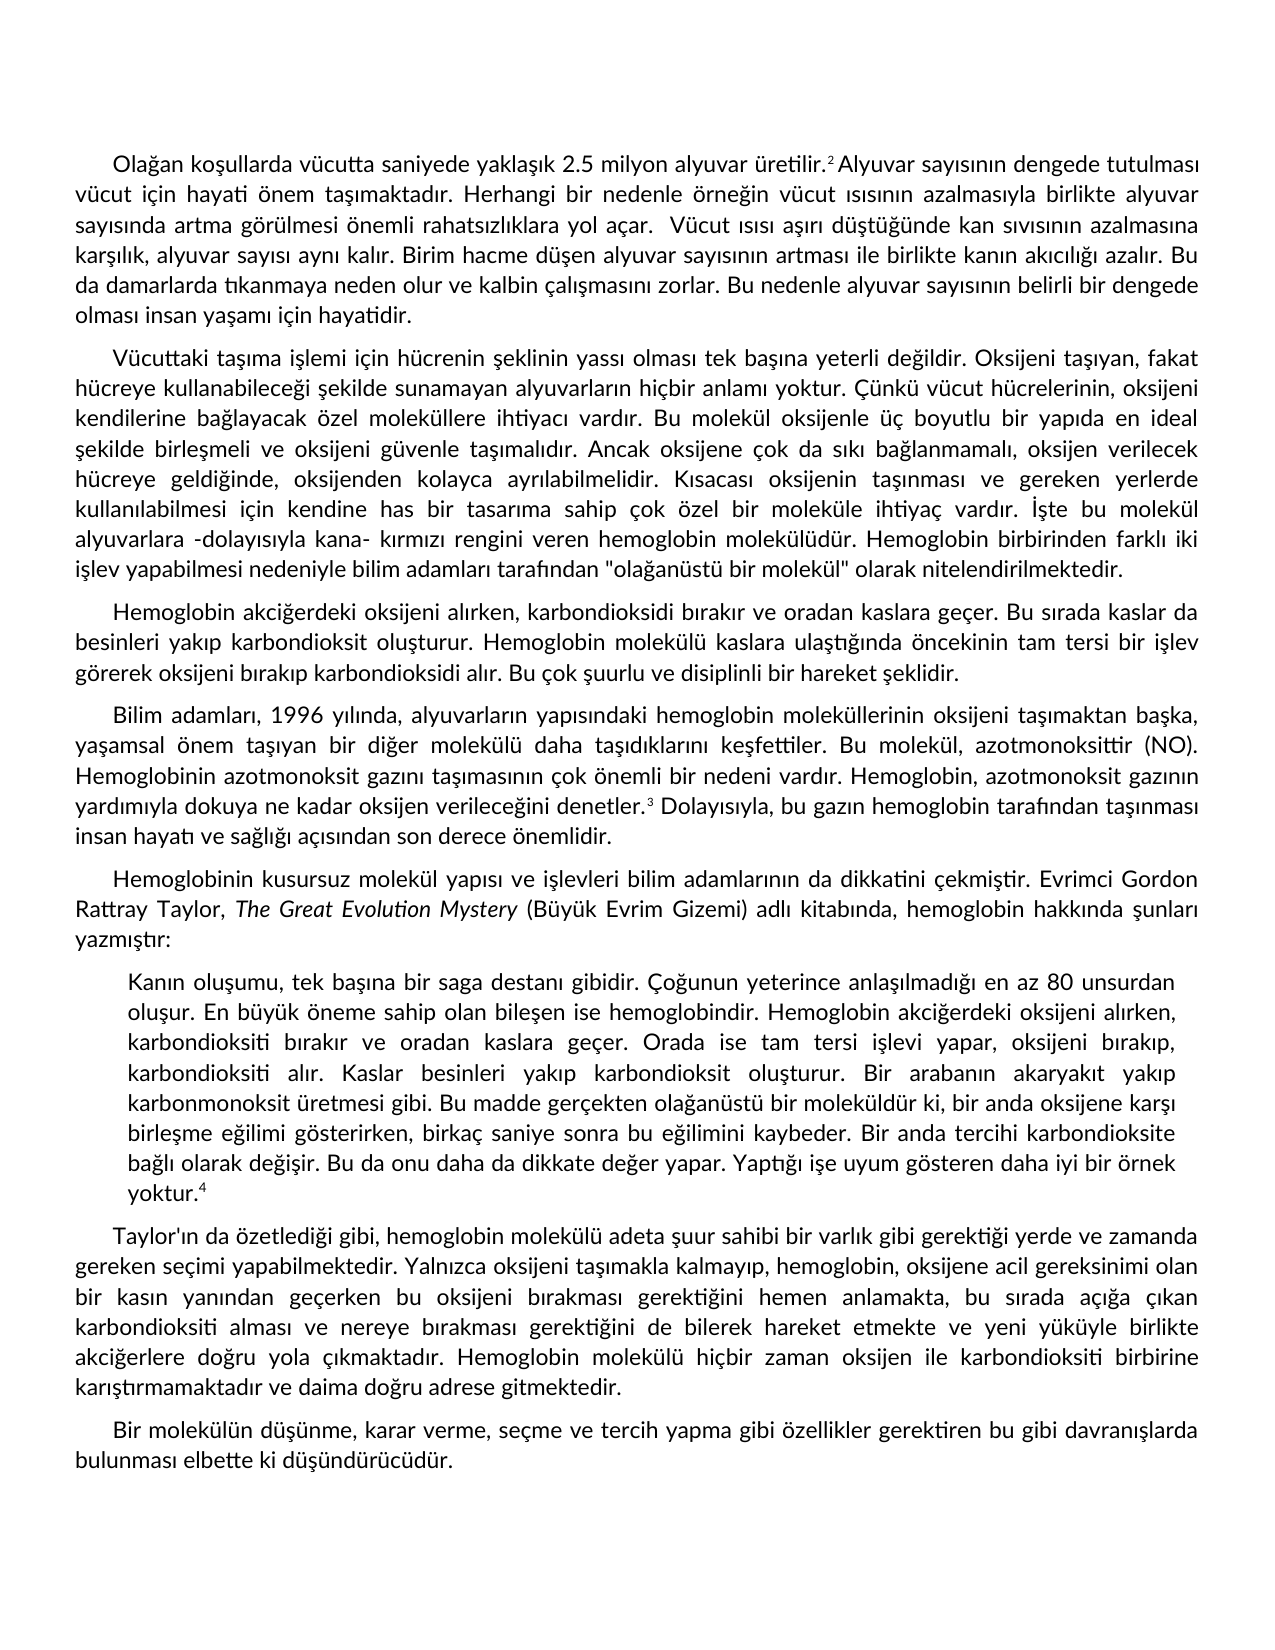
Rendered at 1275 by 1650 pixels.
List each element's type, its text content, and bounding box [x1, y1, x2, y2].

text Hemoglobin akciğerdeki oksijeni alırken, karbondioksidi bırakır ve oradan kaslara geçer. Bu sırada kaslar da besinleri yakıp karbondioksit oluşturur. Hemoglobin molekülü kaslara ulaştığında öncekinin tam tersi bir işlev görerek oksijeni bırakıp karbondioksidi alır. Bu çok şuurlu ve disiplinli bir hareket şeklidir. [75, 598, 1200, 686]
text Taylor'ın da özetlediği gibi, hemoglobin molekülü adeta şuur sahibi bir varlık gibi gerektiği yerde ve zamanda gereken seçimi yapabilmektedir. Yalnızca oksijeni taşımakla kalmayıp, hemoglobin, oksijene acil gereksinimi olan bir kasın yanından geçerken bu oksijeni bırakması gerektiğini hemen anlamakta, bu sırada açığa çıkan karbondioksiti alması ve nereye bırakması gerektiğini de bilerek hareket etmekte ve yeni yüküyle birlikte akciğerlere doğru yola çıkmaktadır. Hemoglobin molekülü hiçbir zaman oksijen ile karbondioksiti birbirine karıştırmamaktadır ve daima doğru adrese gitmektedir. [75, 1222, 1200, 1400]
text Hemoglobinin kusursuz molekül yapısı ve işlevleri bilim adamlarının da dikkatini çekmiştir. Evrimci Gordon Rattray Taylor, The Great Evolution Mystery (Büyük Evrim Gizemi) adlı kitabında, hemoglobin hakkında şunları yazmıştır: [75, 864, 1200, 952]
text Kanın oluşumu, tek başına bir saga destanı gibidir. Çoğunun yeterince anlaşılmadığı en az 80 unsurdan oluşur. En büyük öneme sahip olan bileşen ise hemoglobindir. Hemoglobin akciğerdeki oksijeni alırken, karbondioksiti bırakır ve oradan kaslara geçer. Orada ise tam tersi işlevi yapar, oksijeni bırakıp, karbondioksiti alır. Kaslar besinleri yakıp karbondioksit oluşturur. Bir arabanın akaryakıt yakıp karbonmonoksit üretmesi gibi. Bu madde gerçekten olağanüstü bir moleküldür ki, bir anda oksijene karşı birleşme eğilimi gösterirken, birkaç saniye sonra bu eğilimini kaybeder. Bir anda tercihi karbondioksite bağlı olarak değişir. Bu da onu daha da dikkate değer yapar. Yaptığı işe uyum gösteren daha iyi bir örnek yoktur.4 [127, 968, 1177, 1207]
text Bir molekülün düşünme, karar verme, seçme ve tercih yapma gibi özellikler gerektiren bu gibi davranışlarda bulunması elbette ki düşündürücüdür. [75, 1416, 1200, 1473]
text Bilim adamları, 1996 yılında, alyuvarların yapısındaki hemoglobin moleküllerinin oksijeni taşımaktan başka, yaşamsal önem taşıyan bir diğer molekülü daha taşıdıklarını keşfettiler. Bu molekül, azotmonoksittir (NO). Hemoglobinin azotmonoksit gazını taşımasının çok önemli bir nedeni vardır. Hemoglobin, azotmonoksit gazının yardımıyla dokuya ne kadar oksijen verileceğini denetler.3 Dolayısıyla, bu gazın hemoglobin tarafından taşınması insan hayatı ve sağlığı açısından son derece önemlidir. [75, 701, 1200, 849]
text Vücuttaki taşıma işlemi için hücrenin şeklinin yassı olması tek başına yeterli değildir. Oksijeni taşıyan, fakat hücreye kullanabileceği şekilde sunamayan alyuvarların hiçbir anlamı yoktur. Çünkü vücut hücrelerinin, oksijeni kendilerine bağlayacak özel moleküllere ihtiyacı vardır. Bu molekül oksijenle üç boyutlu bir yapıda en ideal şekilde birleşmeli ve oksijeni güvenle taşımalıdır. Ancak oksijene çok da sıkı bağlanmamalı, oksijen verilecek hücreye geldiğinde, oksijenden kolayca ayrılabilmelidir. Kısacası oksijenin taşınması ve gereken yerlerde kullanılabilmesi için kendine has bir tasarıma sahip çok özel bir moleküle ihtiyaç vardır. İşte bu molekül alyuvarlara -dolayısıyla kana- kırmızı rengini veren hemoglobin molekülüdür. Hemoglobin birbirinden farklı iki işlev yapabilmesi nedeniyle bilim adamları tarafından "olağanüstü bir molekül" olarak nitelendirilmektedir. [75, 344, 1200, 583]
text Olağan koşullarda vücutta saniyede yaklaşık 2.5 milyon alyuvar üretilir.2 Alyuvar sayısının dengede tutulması vücut için hayati önem taşımaktadır. Herhangi bir nedenle örneğin vücut ısısının azalmasıyla birlikte alyuvar sayısında artma görülmesi önemli rahatsızlıklara yol açar. Vücut ısısı aşırı düştüğünde kan sıvısının azalmasına karşılık, alyuvar sayısı aynı kalır. Birim hacme düşen alyuvar sayısının artması ile birlikte kanın akıcılığı azalır. Bu da damarlarda tıkanmaya neden olur ve kalbin çalışmasını zorlar. Bu nedenle alyuvar sayısının belirli bir dengede olması insan yaşamı için hayatidir. [75, 150, 1200, 328]
